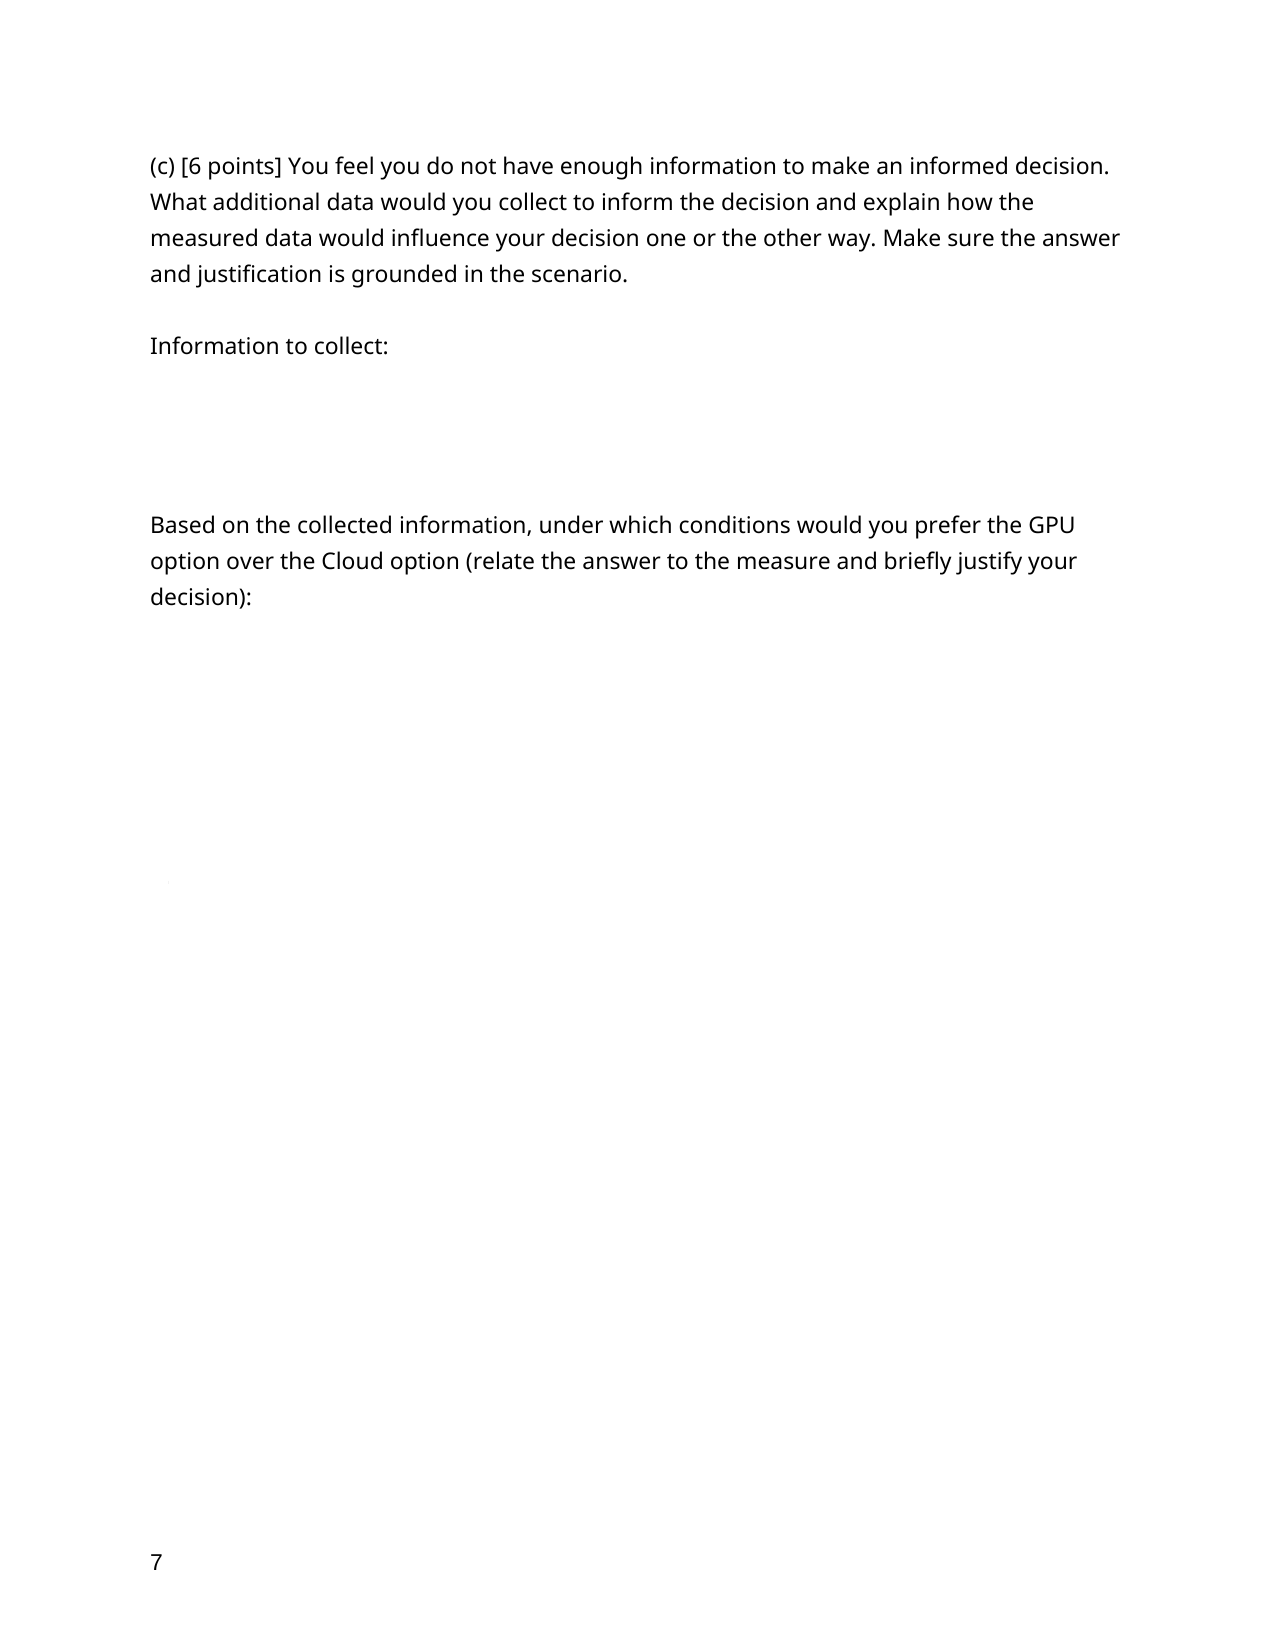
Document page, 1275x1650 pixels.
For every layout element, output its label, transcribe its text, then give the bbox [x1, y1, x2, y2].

text (c) [6 points] You feel you do not have enough information to make an informed decision. What additional data would you collect to inform the decision and explain how the measured data would influence your decision one or the other way. Make sure the answer and justification is grounded in the scenario. [150, 150, 1125, 289]
text Information to collect: [150, 330, 1125, 361]
text Based on the collected information, under which conditions would you prefer the GPU option over the Cloud option (relate the answer to the measure and briefly justify your decision): [150, 509, 1125, 612]
